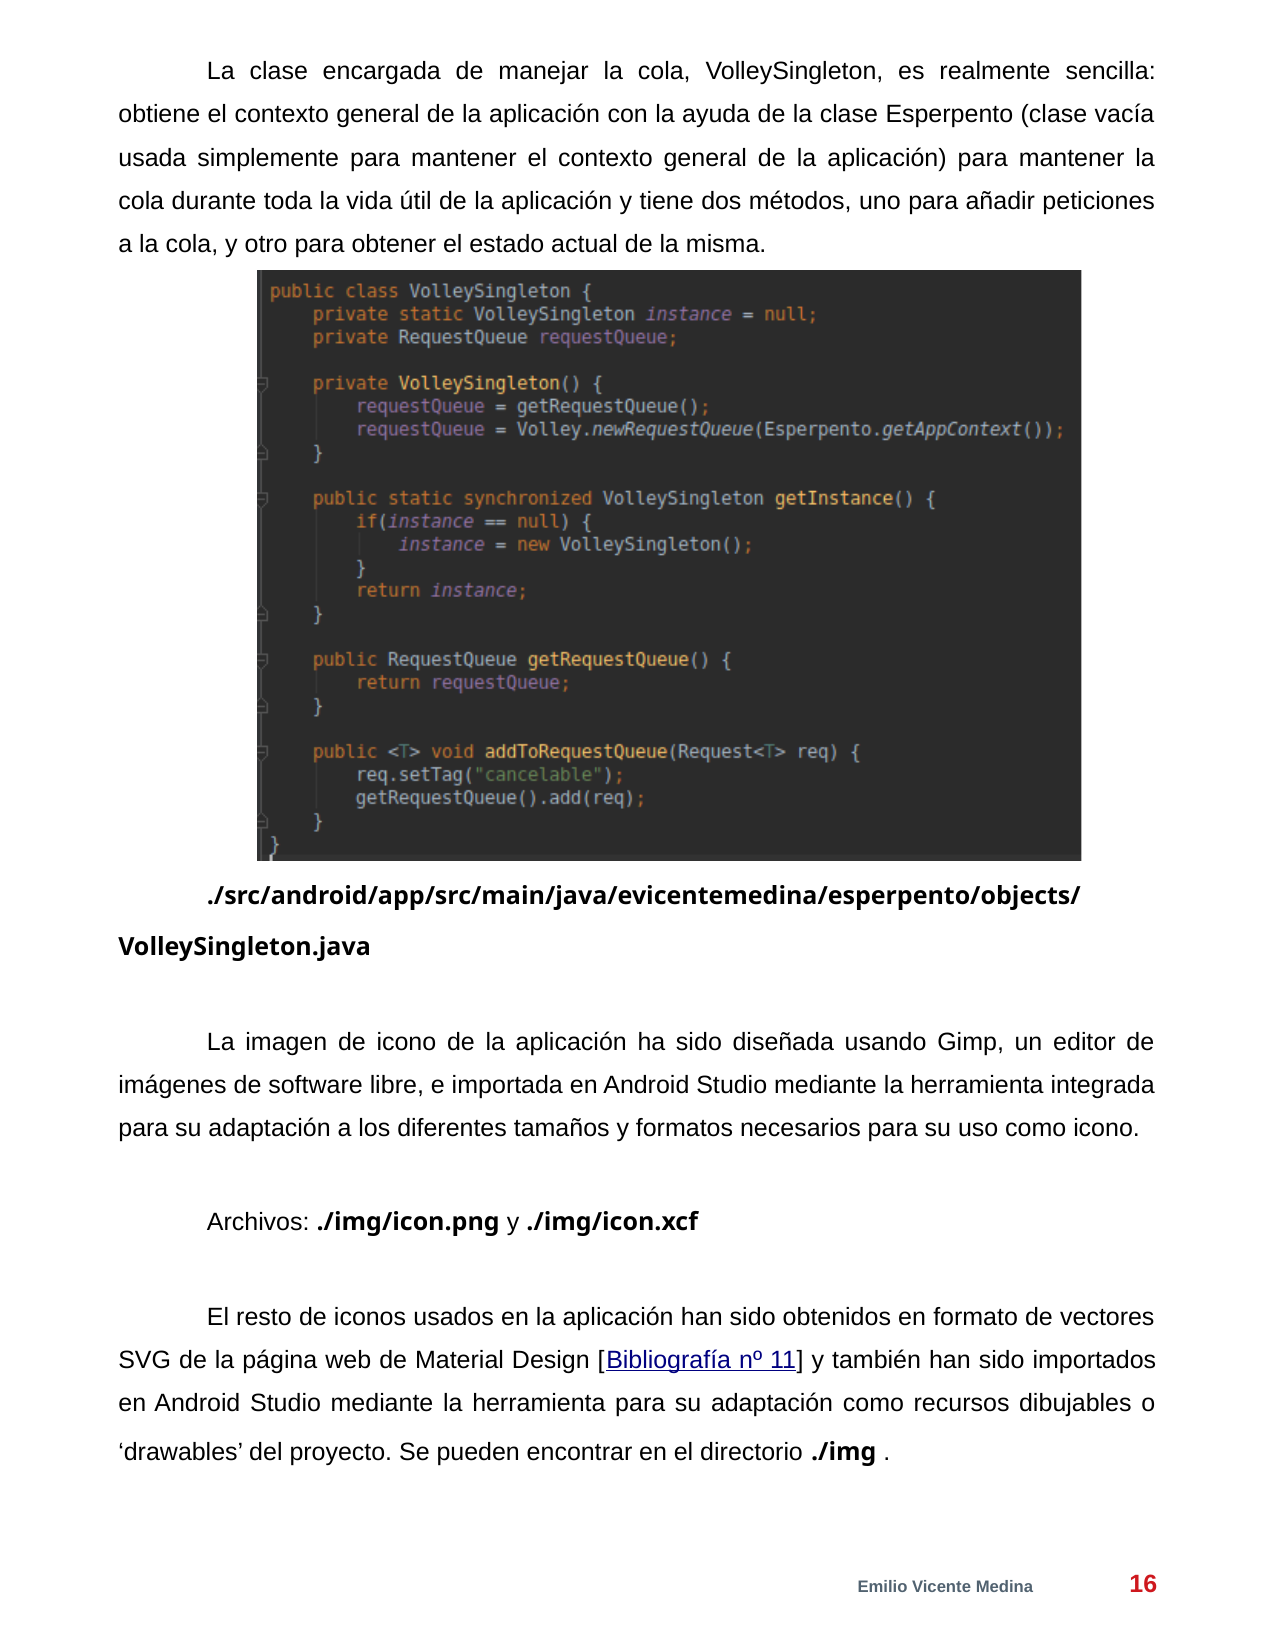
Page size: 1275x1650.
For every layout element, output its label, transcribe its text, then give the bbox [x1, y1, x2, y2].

text La clase encargada de manejar la cola, VolleySingleton, es realmente sencilla: obtiene el contexto general de la aplicación con la ayuda de la clase Esperpento (clase vacía usada simplemente para mantener el contexto general de la aplicación) para mantener la cola durante toda la vida útil de la aplicación y tiene dos métodos, uno para añadir peticiones a la cola, y otro para obtener el estado actual de la misma. [118, 56, 1157, 257]
text ./src/android/app/src/main/java/evicentemedina/esperpento/objects/VolleySingleton.java [118, 319, 1157, 963]
text Archivos: ./img/icon.png y ./img/icon.xcf [118, 1204, 1157, 1238]
picture [257, 270, 1082, 861]
text El resto de iconos usados en la aplicación han sido obtenidos en formato de vectores SVG de la página web de Material Design [Bibliografía nº 11] y también han sido importados en Android Studio mediante la herramienta para su adaptación como recursos dibujables o ‘drawables’ del proyecto. Se pueden encontrar en el directorio ./img . [118, 1302, 1157, 1468]
text La imagen de icono de la aplicación ha sido diseñada usando Gimp, un editor de imágenes de software libre, e importada en Android Studio mediante la herramienta integrada para su adaptación a los diferentes tamaños y formatos necesarios para su uso como icono. [118, 1027, 1157, 1142]
